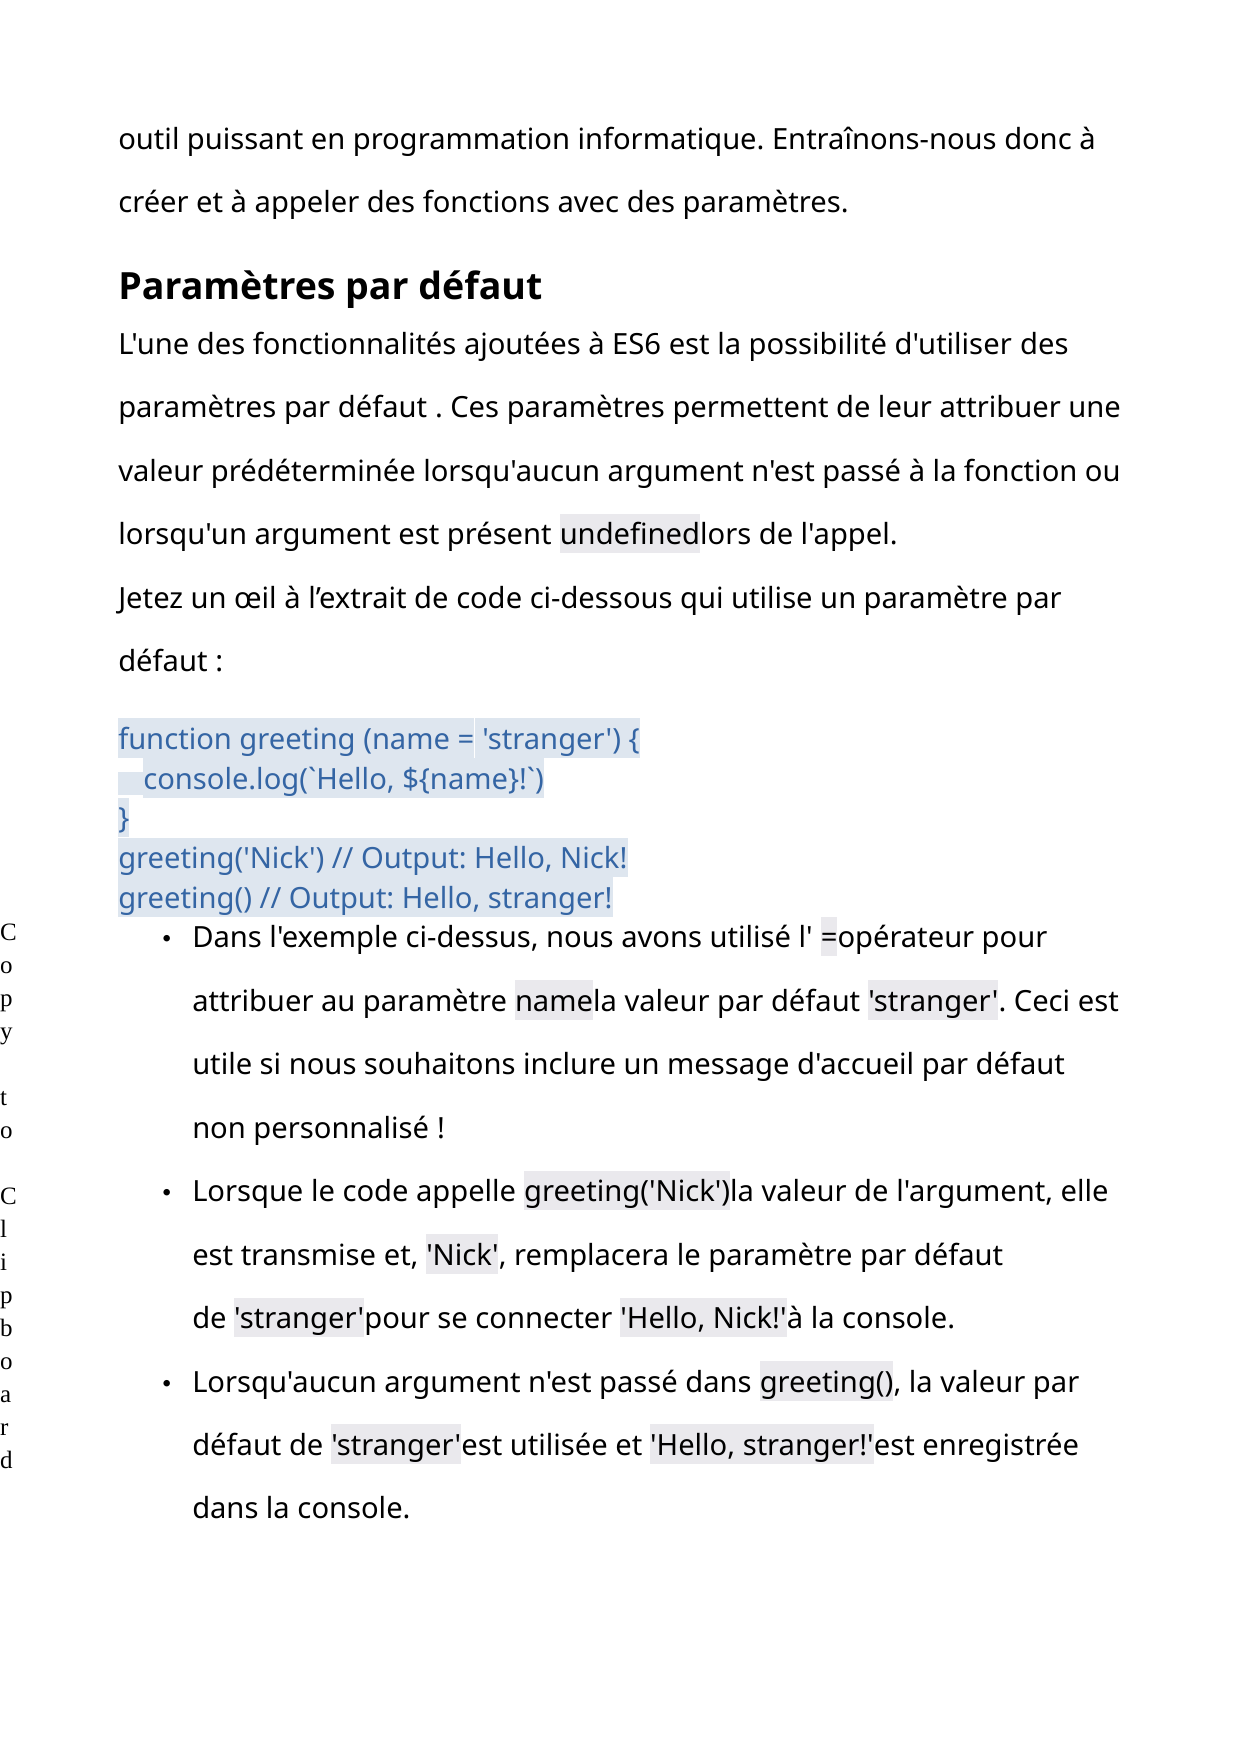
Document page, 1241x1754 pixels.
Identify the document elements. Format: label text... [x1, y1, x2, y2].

subtitle Paramètres par défaut [118, 259, 1122, 311]
list Dans l'exemple ci-dessus, nous avons utilisé l' =opérateur pour attribuer au paramètre namela valeur par défaut 'stranger'. Ceci est utile si nous souhaitons inclure un message d'accueil par défaut non personnalisé ! [162, 917, 1122, 1147]
text Jetez un œil à l’extrait de code ci-dessous qui utilise un paramètre par défaut : [118, 577, 1122, 680]
text outil puissant en programmation informatique. Entraînons-nous donc à créer et à appeler des fonctions avec des paramètres. [118, 118, 1122, 221]
text L'une des fonctionnalités ajoutées à ES6 est la possibilité d'utiliser des paramètres par défaut . Ces paramètres permettent de leur attribuer une valeur prédéterminée lorsqu'aucun argument n'est passé à la fonction ou lorsqu'un argument est présent undefinedlors de l'appel. [118, 323, 1122, 553]
text greeting('Nick') // Output: Hello, Nick! [118, 837, 1122, 877]
list Lorsque le code appelle greeting('Nick')la valeur de l'argument, elle est transmise et, 'Nick', remplacera le paramètre par défaut de 'stranger'pour se connecter 'Hello, Nick!'à la console. [162, 1171, 1122, 1337]
list Lorsqu'aucun argument n'est passé dans greeting(), la valeur par défaut de 'stranger'est utilisée et 'Hello, stranger!'est enregistrée dans la console. [162, 1361, 1122, 1527]
text } [118, 798, 1122, 837]
text function greeting (name = 'stranger') { [118, 718, 1122, 758]
text greeting() // Output: Hello, stranger! [118, 877, 1122, 917]
text console.log(`Hello, ${name}!`) [118, 758, 1122, 798]
